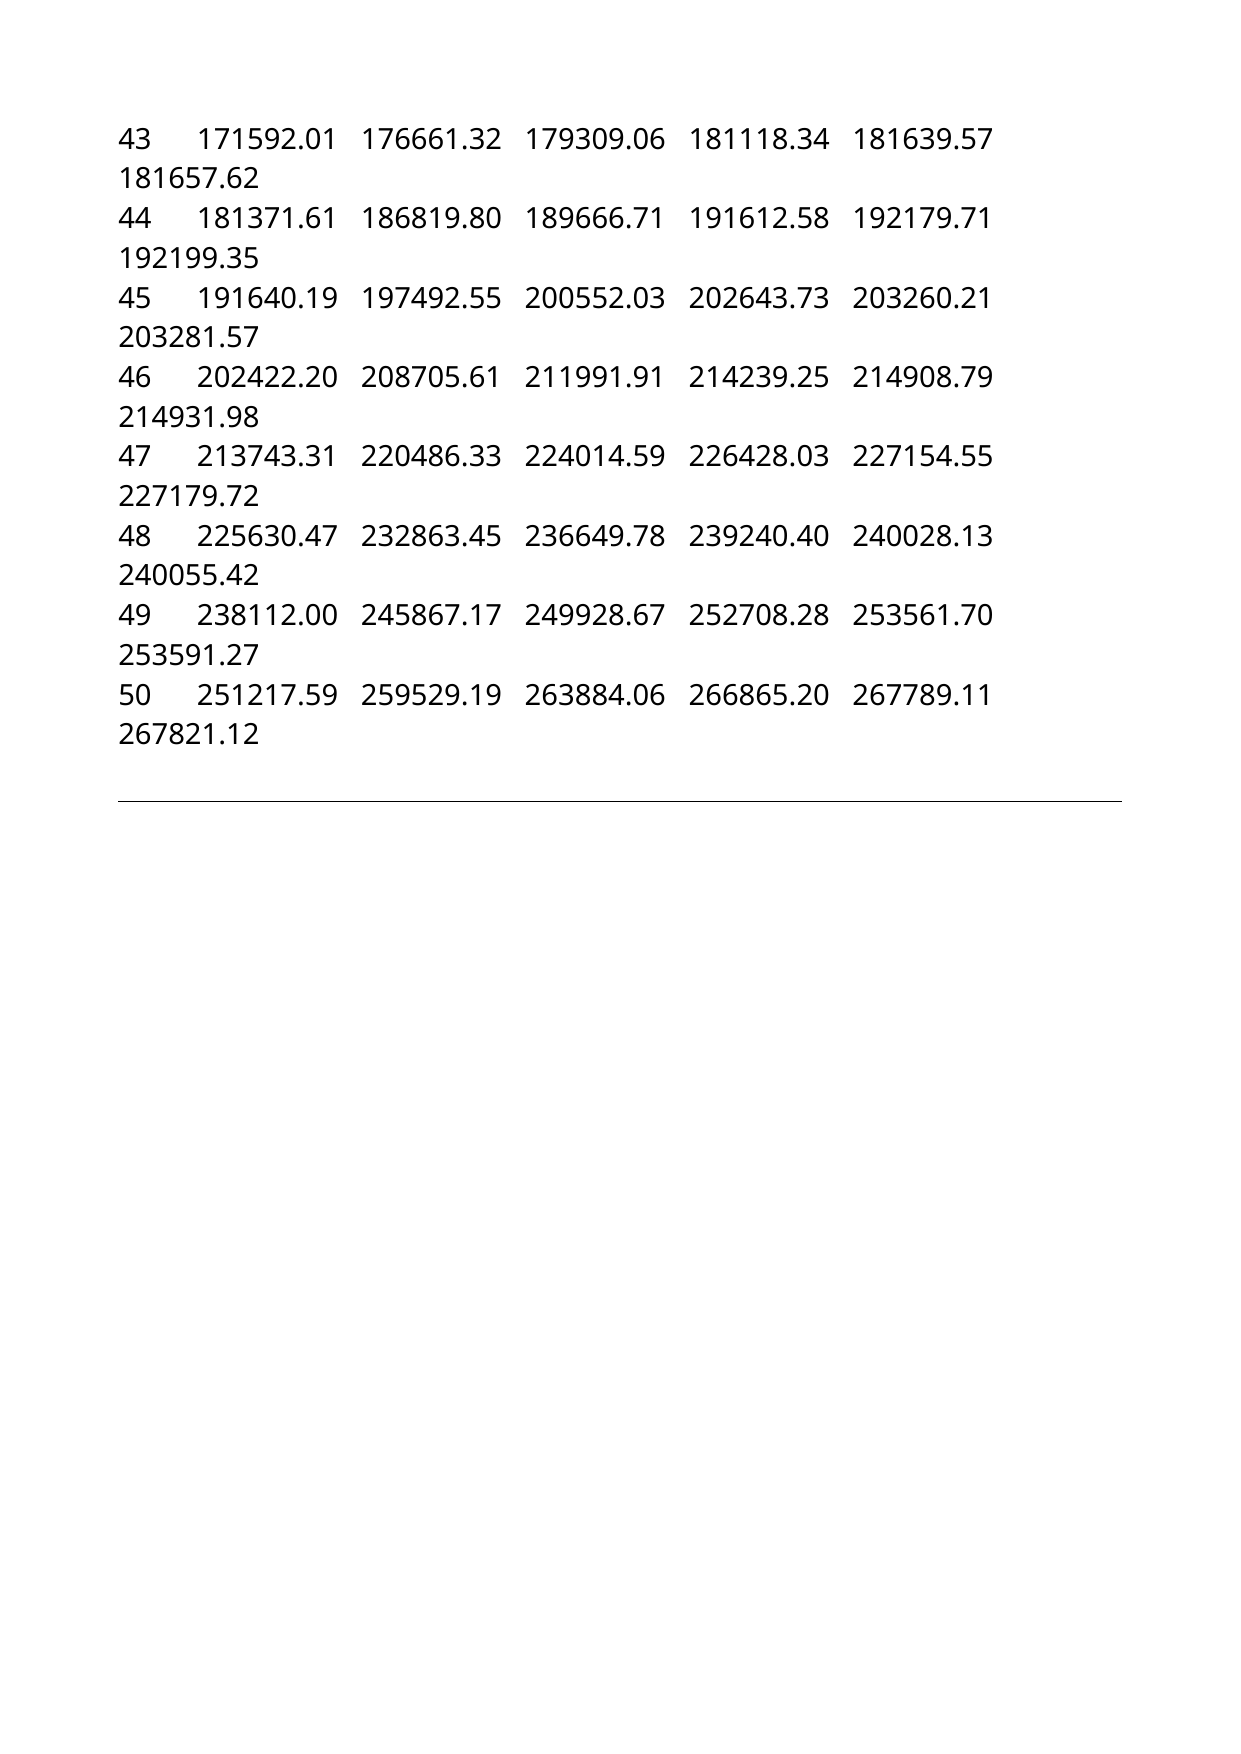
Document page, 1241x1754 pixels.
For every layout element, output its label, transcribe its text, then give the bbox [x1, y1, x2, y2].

text 45 191640.19 197492.55 200552.03 202643.73 203260.21 203281.57 [118, 277, 1122, 356]
text 43 171592.01 176661.32 179309.06 181118.34 181639.57 181657.62 [118, 118, 1122, 197]
text 47 213743.31 220486.33 224014.59 226428.03 227154.55 227179.72 [118, 436, 1122, 515]
text 46 202422.20 208705.61 211991.91 214239.25 214908.79 214931.98 [118, 356, 1122, 436]
text 50 251217.59 259529.19 263884.06 266865.20 267789.11 267821.12 [118, 674, 1122, 753]
text 44 181371.61 186819.80 189666.71 191612.58 192179.71 192199.35 [118, 197, 1122, 277]
text 49 238112.00 245867.17 249928.67 252708.28 253561.70 253591.27 [118, 594, 1122, 674]
text 48 225630.47 232863.45 236649.78 239240.40 240028.13 240055.42 [118, 515, 1122, 594]
